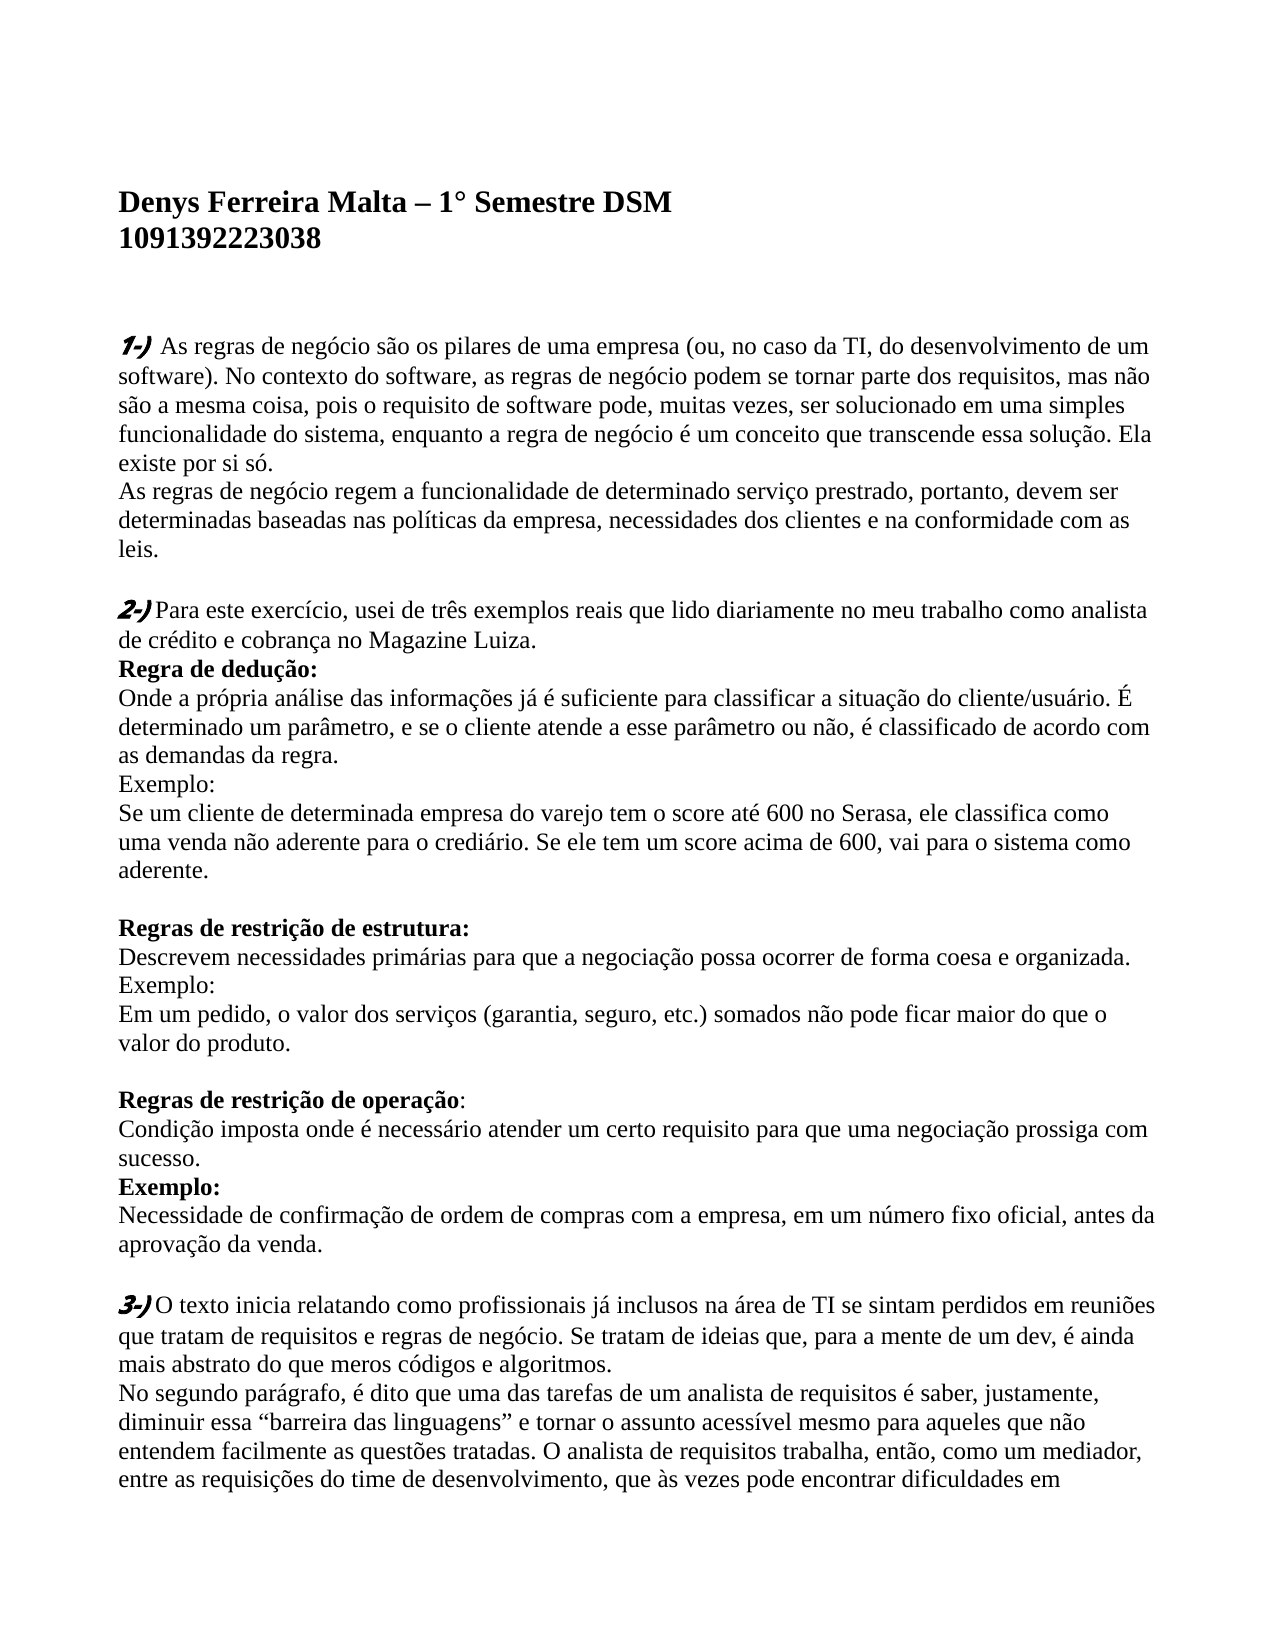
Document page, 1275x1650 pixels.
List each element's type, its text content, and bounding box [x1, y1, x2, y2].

text 2-) Para este exercício, usei de três exemplos reais que lido diariamente no meu trabalho como analista de crédito e cobrança no Magazine Luiza. [118, 591, 1157, 654]
text 3-) O texto inicia relatando como profissionais já inclusos na área de TI se sintam perdidos em reuniões que tratam de requisitos e regras de negócio. Se tratam de ideias que, para a mente de um dev, é ainda mais abstrato do que meros códigos e algoritmos. [118, 1287, 1157, 1378]
text Em um pedido, o valor dos serviços (garantia, seguro, etc.) somados não pode ficar maior do que o valor do produto. [118, 999, 1157, 1057]
text Condição imposta onde é necessário atender um certo requisito para que uma negociação prossiga com sucesso. [118, 1114, 1157, 1172]
text Denys Ferreira Malta – 1° Semestre DSM [118, 183, 1157, 219]
text Regra de dedução: [118, 654, 1157, 683]
text Descrevem necessidades primárias para que a negociação possa ocorrer de forma coesa e organizada. Exemplo: [118, 942, 1157, 999]
text Necessidade de confirmação de ordem de compras com a empresa, em um número fixo oficial, antes da aprovação da venda. [118, 1200, 1157, 1258]
text No segundo parágrafo, é dito que uma das tarefas de um analista de requisitos é saber, justamente, diminuir essa “barreira das linguagens” e tornar o assunto acessível mesmo para aqueles que não entendem facilmente as questões tratadas. O analista de requisitos trabalha, então, como um mediador, entre as requisições do time de desenvolvimento, que às vezes pode encontrar dificuldades em [118, 1378, 1157, 1493]
text 1-) As regras de negócio são os pilares de uma empresa (ou, no caso da TI, do desenvolvimento de um software). No contexto do software, as regras de negócio podem se tornar parte dos requisitos, mas não são a mesma coisa, pois o requisito de software pode, muitas vezes, ser solucionado em uma simples funcionalidade do sistema, enquanto a regra de negócio é um conceito que transcende essa solução. Ela existe por si só. [118, 327, 1157, 476]
text Exemplo: [118, 1172, 1157, 1200]
text 1091392223038 [118, 219, 1157, 255]
text Onde a própria análise das informações já é suficiente para classificar a situação do cliente/usuário. É determinado um parâmetro, e se o cliente atende a esse parâmetro ou não, é classificado de acordo com as demandas da regra. [118, 683, 1157, 769]
text Regras de restrição de estrutura: [118, 913, 1157, 942]
text Regras de restrição de operação: [118, 1085, 1157, 1114]
text Exemplo: [118, 769, 1157, 798]
text Se um cliente de determinada empresa do varejo tem o score até 600 no Serasa, ele classifica como uma venda não aderente para o crediário. Se ele tem um score acima de 600, vai para o sistema como aderente. [118, 798, 1157, 884]
text As regras de negócio regem a funcionalidade de determinado serviço prestrado, portanto, devem ser determinadas baseadas nas políticas da empresa, necessidades dos clientes e na conformidade com as leis. [118, 476, 1157, 563]
